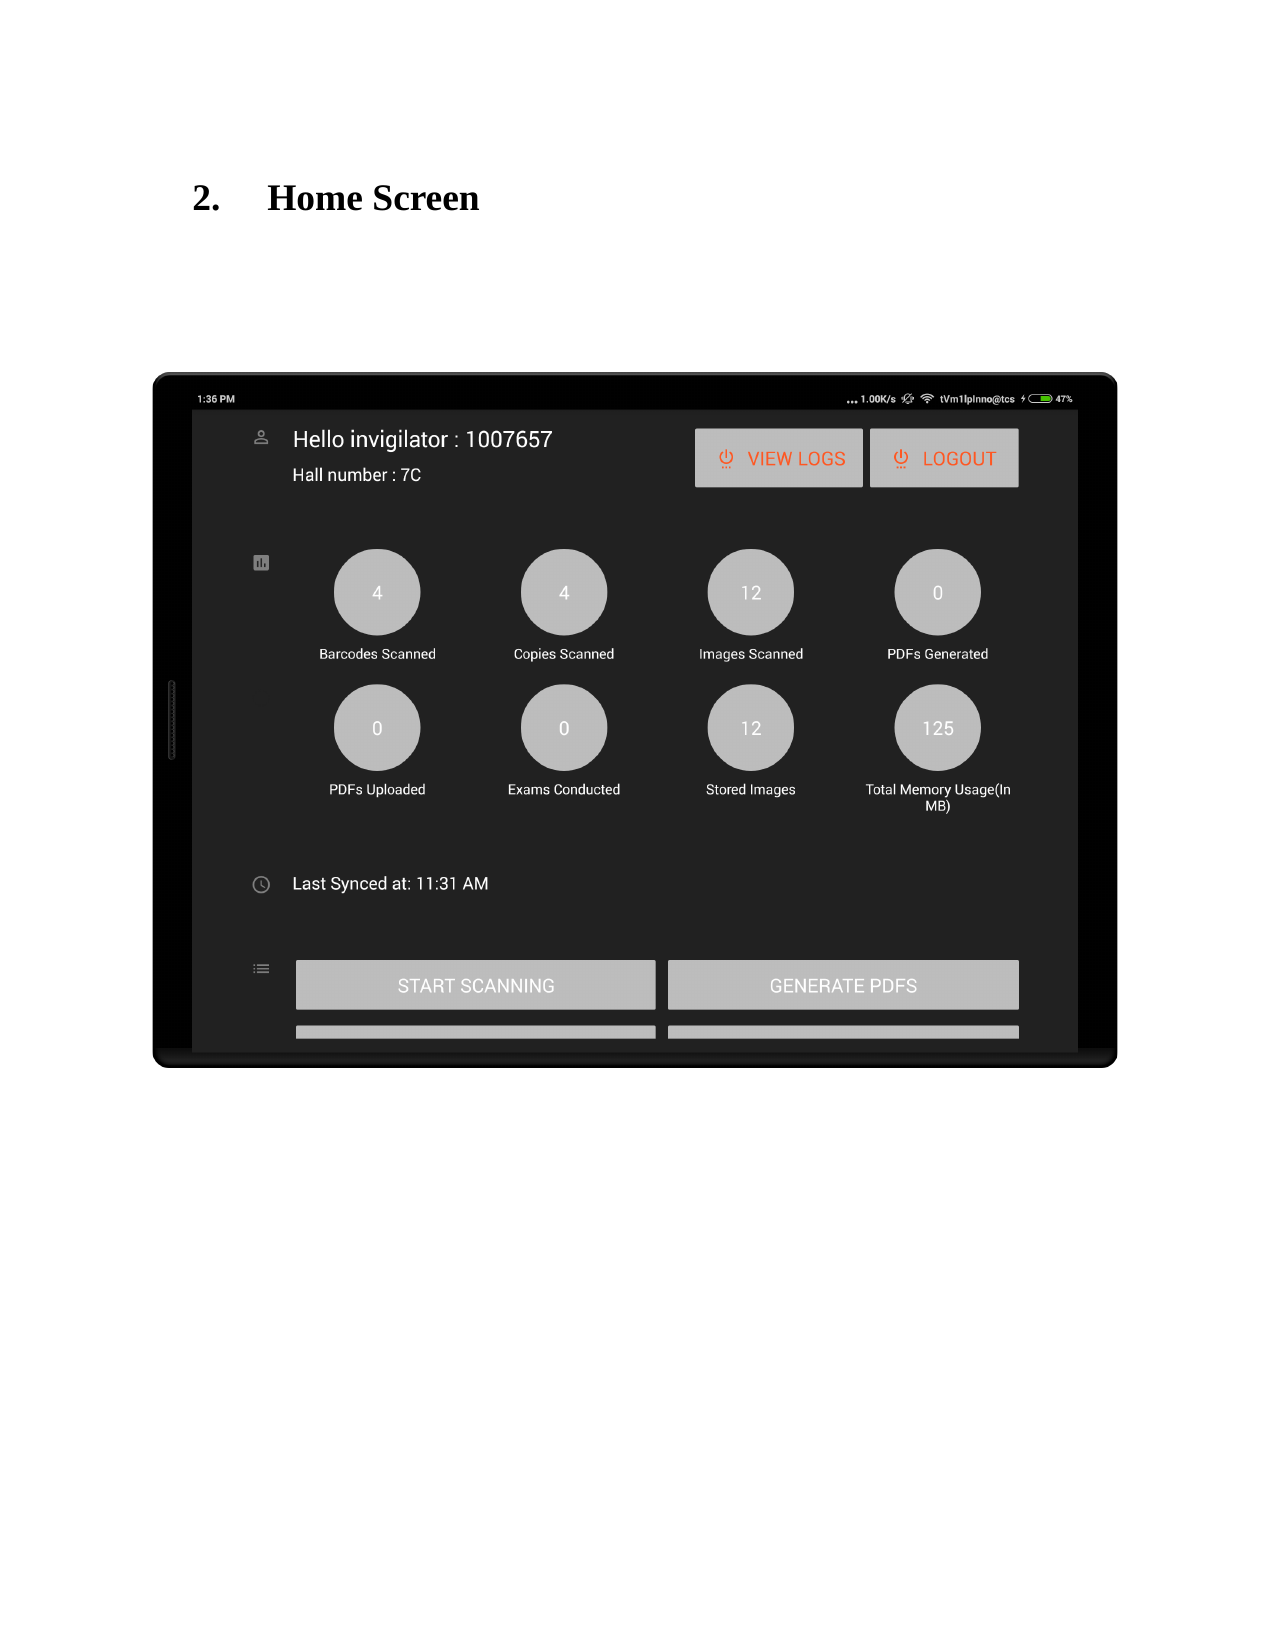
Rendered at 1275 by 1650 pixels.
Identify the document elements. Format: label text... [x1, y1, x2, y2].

list Home Screen [192, 176, 1157, 219]
picture [152, 372, 1118, 1068]
